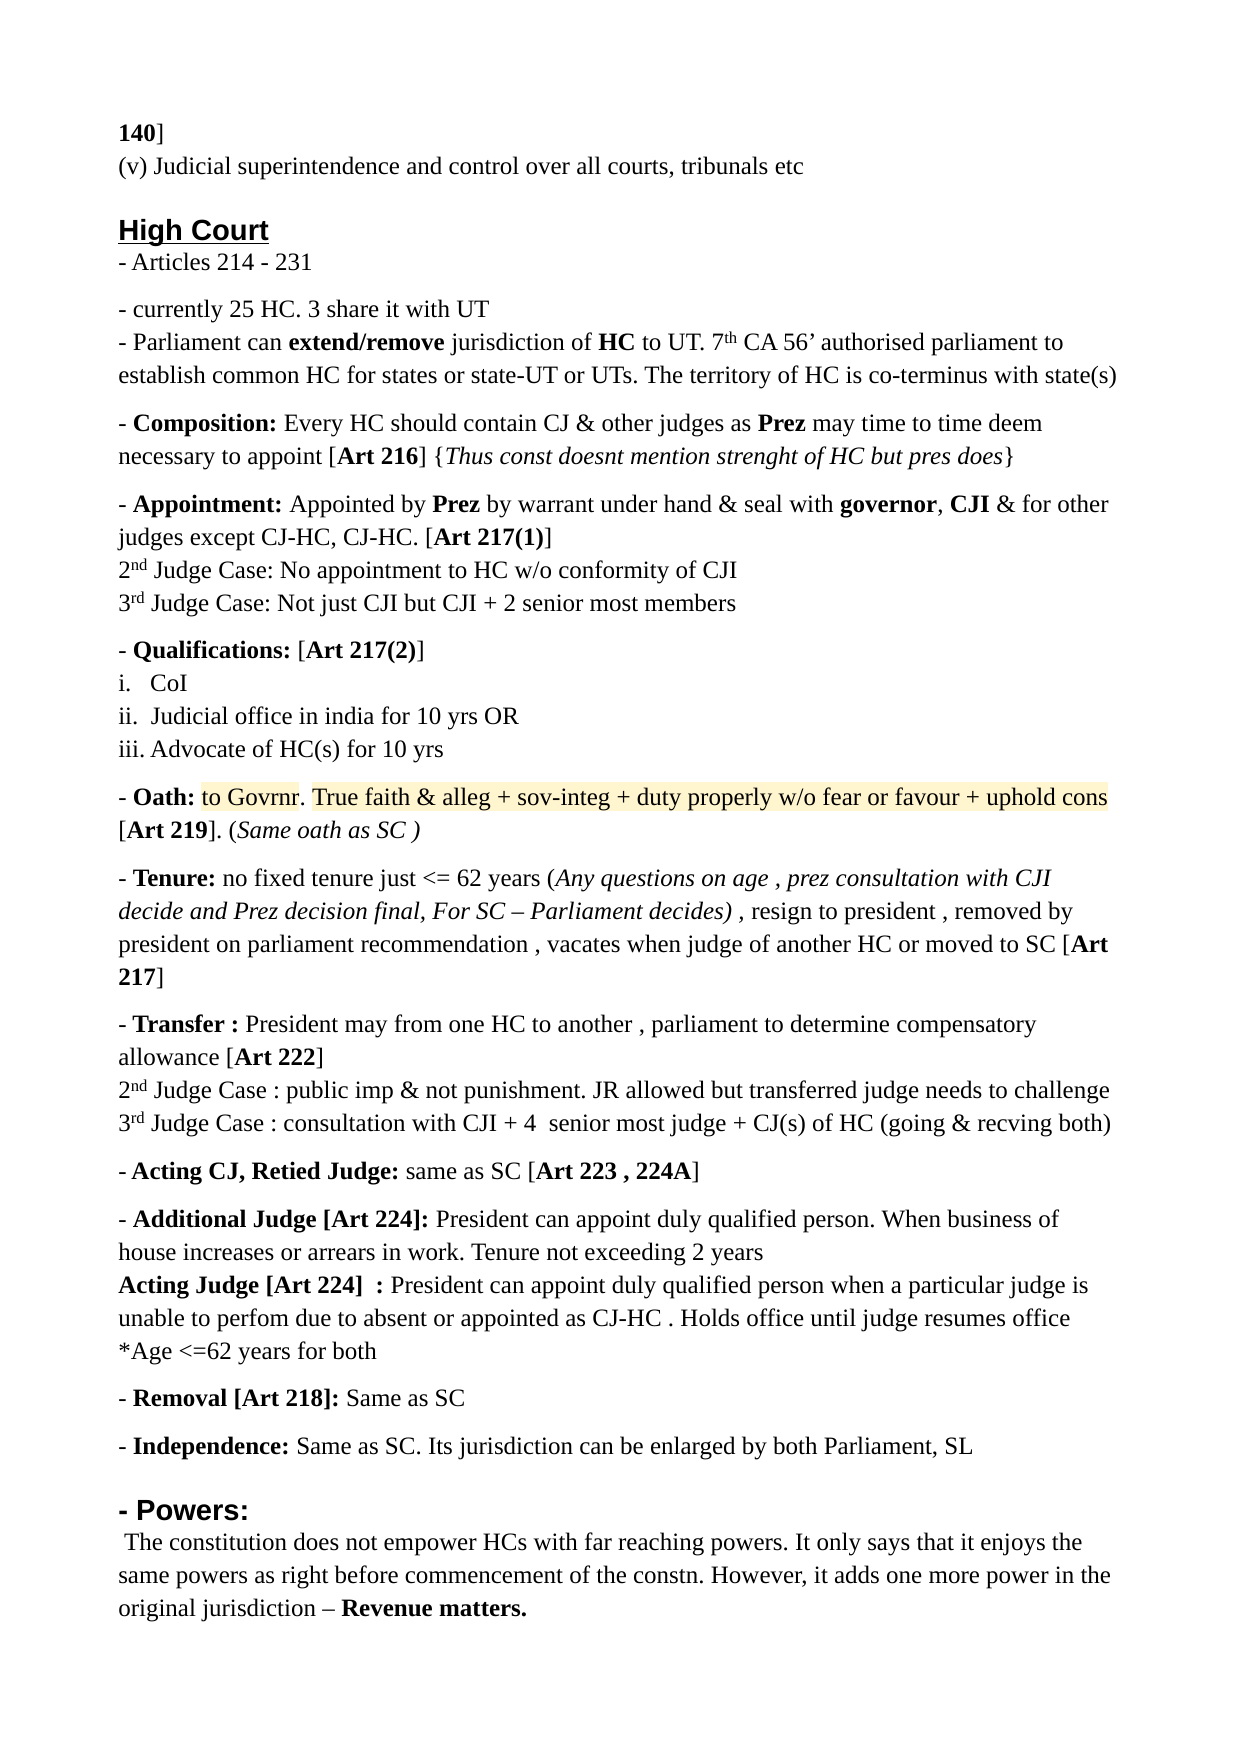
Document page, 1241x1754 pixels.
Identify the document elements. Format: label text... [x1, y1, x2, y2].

text - Tenure: no fixed tenure just <= 62 years (Any questions on age , prez consultation with CJI decide and Prez decision final, For SC – Parliament decides) , resign to president , removed by president on parliament recommendation , vacates when judge of another HC or moved to SC [Art 217] [118, 863, 1122, 991]
text - Qualifications: [Art 217(2)] i. CoI ii. Judicial office in india for 10 yrs OR iii. Advocate of HC(s) for 10 yrs [118, 635, 1122, 763]
text - currently 25 HC. 3 share it with UT - Parliament can extend/remove jurisdiction of HC to UT. 7th CA 56’ authorised parliament to establish common HC for states or state-UT or UTs. The territory of HC is co-terminus with state(s) [118, 294, 1122, 389]
text - Additional Judge [Art 224]: President can appoint duly qualified person. When business of house increases or arrears in work. Tenure not exceeding 2 years Acting Judge [Art 224] : President can appoint duly qualified person when a particular judge is unable to perfom due to absent or appointed as CJ-HC . Holds office until judge resumes office *Age <=62 years for both [118, 1204, 1122, 1364]
text - Transfer : President may from one HC to another , parliament to determine compensatory allowance [Art 222] 2nd Judge Case : public imp & not punishment. JR allowed but transferred judge needs to challenge 3rd Judge Case : consultation with CJI + 4 senior most judge + CJ(s) of HC (going & recving both) [118, 1009, 1122, 1137]
text 140] (v) Judicial superintendence and control over all courts, tribunals etc [118, 118, 1122, 180]
text - Articles 214 - 231 [118, 247, 1122, 276]
text - Acting CJ, Retied Judge: same as SC [Art 223 , 224A] [118, 1156, 1122, 1185]
text - Oath: to Govrnr. True faith & alleg + sov-integ + duty properly w/o fear or favour + uphold cons [Art 219]. (Same oath as SC ) [118, 782, 1122, 844]
text - Removal [Art 218]: Same as SC [118, 1383, 1122, 1412]
subtitle - Powers: [118, 1493, 1122, 1527]
subtitle High Court [118, 213, 1122, 247]
text - Independence: Same as SC. Its jurisdiction can be enlarged by both Parliament, SL [118, 1431, 1122, 1460]
text - Appointment: Appointed by Prez by warrant under hand & seal with governor, CJI & for other judges except CJ-HC, CJ-HC. [Art 217(1)] 2nd Judge Case: No appointment to HC w/o conformity of CJI 3rd Judge Case: Not just CJI but CJI + 2 senior most members [118, 489, 1122, 617]
text - Composition: Every HC should contain CJ & other judges as Prez may time to time deem necessary to appoint [Art 216] {Thus const doesnt mention strenght of HC but pres does} [118, 408, 1122, 470]
text The constitution does not empower HCs with far reaching powers. It only says that it enjoys the same powers as right before commencement of the constn. However, it adds one more power in the original jurisdiction – Revenue matters. [118, 1527, 1122, 1621]
